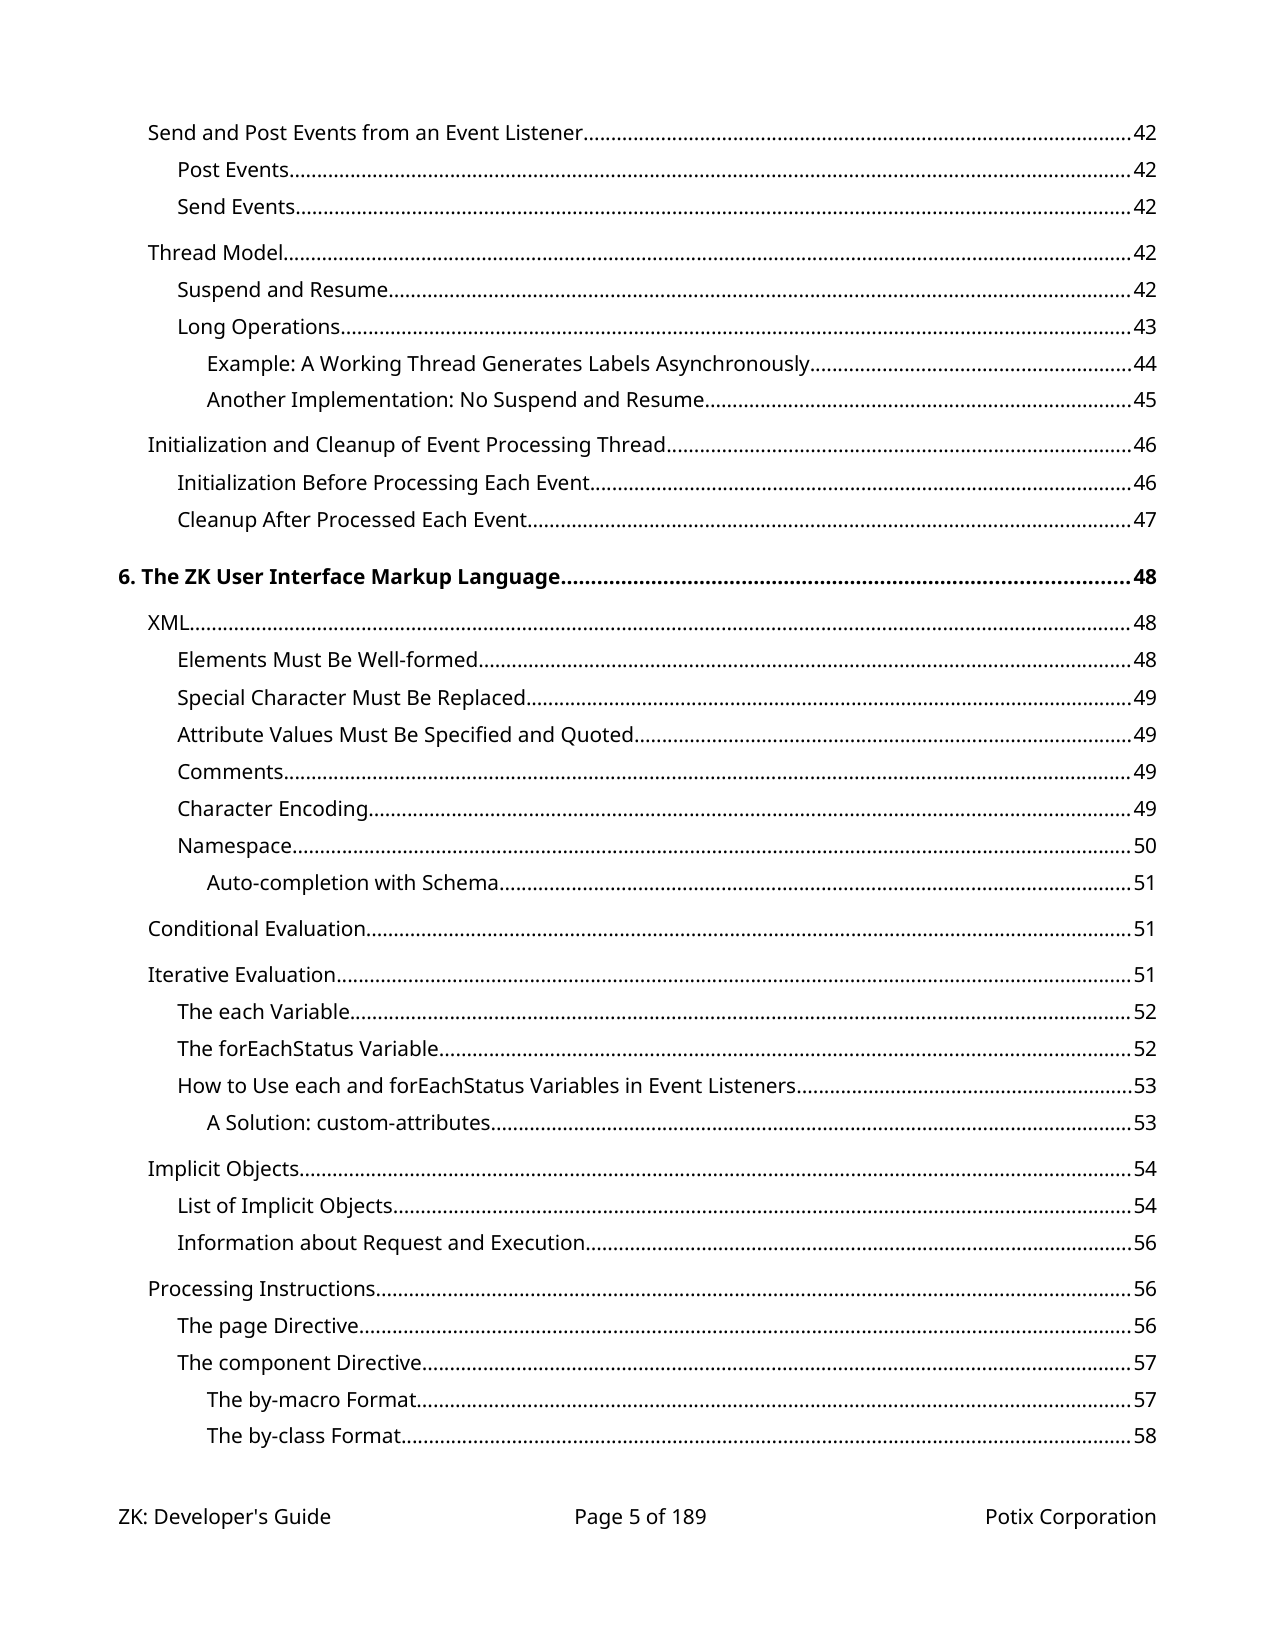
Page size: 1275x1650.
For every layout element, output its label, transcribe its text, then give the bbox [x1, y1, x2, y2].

text Another Implementation: No Suspend and Resume 45 [207, 385, 1157, 413]
text Comments 49 [177, 757, 1157, 785]
text Send and Post Events from an Event Listener 42 [148, 118, 1157, 146]
text Example: A Working Thread Generates Labels Asynchronously 44 [207, 349, 1157, 378]
text Long Operations 43 [177, 312, 1157, 341]
text Cleanup After Processed Each Event 47 [177, 505, 1157, 533]
text 6. The ZK User Interface Markup Language 48 [118, 562, 1157, 591]
text Information about Request and Execution 56 [177, 1228, 1157, 1257]
text Auto-completion with Schema 51 [207, 868, 1157, 896]
text List of Implicit Objects 54 [177, 1191, 1157, 1219]
text The each Variable 52 [177, 997, 1157, 1025]
text The by-class Format 58 [207, 1421, 1157, 1449]
text Character Encoding 49 [177, 794, 1157, 822]
text Elements Must Be Well-formed 48 [177, 646, 1157, 674]
text How to Use each and forEachStatus Variables in Event Listeners 53 [177, 1071, 1157, 1099]
text XML 48 [148, 608, 1157, 637]
text The component Directive 57 [177, 1348, 1157, 1377]
text Suspend and Resume 42 [177, 275, 1157, 303]
text Processing Instructions 56 [148, 1274, 1157, 1302]
text Iterative Evaluation 51 [148, 960, 1157, 988]
text The forEachStatus Variable 52 [177, 1034, 1157, 1062]
text Special Character Must Be Replaced 49 [177, 683, 1157, 711]
text Namespace 50 [177, 831, 1157, 859]
text A Solution: custom-attributes 53 [207, 1108, 1157, 1136]
text Implicit Objects 54 [148, 1154, 1157, 1182]
text Initialization Before Processing Each Event 46 [177, 468, 1157, 496]
text Post Events 42 [177, 155, 1157, 183]
text Attribute Values Must Be Specified and Quoted 49 [177, 720, 1157, 748]
text Initialization and Cleanup of Event Processing Thread 46 [148, 431, 1157, 459]
text Send Events 42 [177, 192, 1157, 221]
text Conditional Evaluation 51 [148, 914, 1157, 942]
text The by-macro Format 57 [207, 1386, 1157, 1414]
text Thread Model 42 [148, 238, 1157, 266]
text The page Directive 56 [177, 1311, 1157, 1339]
